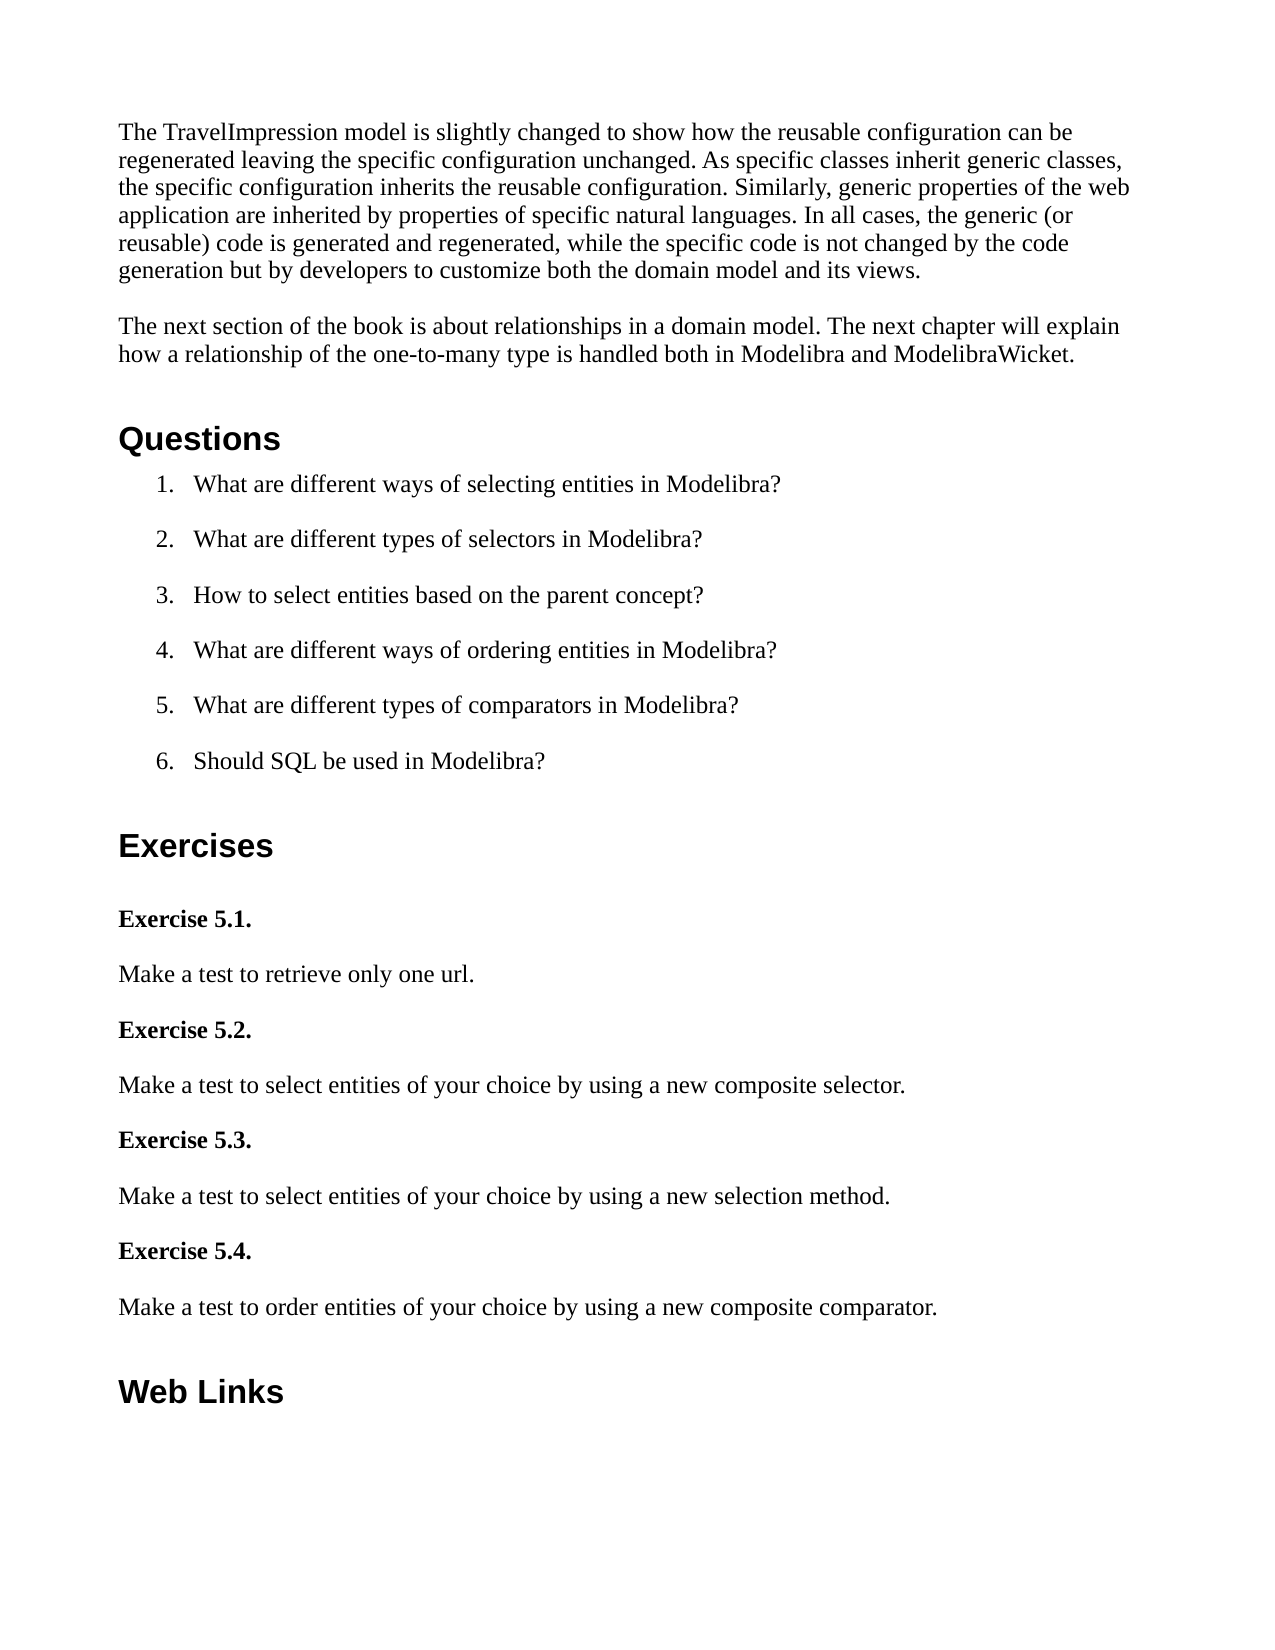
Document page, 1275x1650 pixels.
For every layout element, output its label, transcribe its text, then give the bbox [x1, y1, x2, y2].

text Make a test to select entities of your choice by using a new composite selector. [118, 1071, 1157, 1099]
subtitle Questions [118, 420, 1157, 457]
list How to select entities based on the parent concept? [156, 581, 1157, 608]
text Exercise 5.4. [118, 1237, 1157, 1265]
list What are different ways of ordering entities in Modelibra? [156, 636, 1157, 664]
list Should SQL be used in Modelibra? [156, 747, 1157, 775]
list What are different types of selectors in Modelibra? [156, 525, 1157, 553]
subtitle Exercises [118, 827, 1157, 865]
text Exercise 5.3. [118, 1127, 1157, 1154]
text Make a test to order entities of your choice by using a new composite comparator. [118, 1293, 1157, 1321]
text The next section of the book is about relationships in a domain model. The next chapter will explain how a relationship of the one-to-many type is handled both in Modelibra and ModelibraWicket. [118, 312, 1157, 367]
text The TravelImpression model is slightly changed to show how the reusable configuration can be regenerated leaving the specific configuration unchanged. As specific classes inherit generic classes, the specific configuration inherits the reusable configuration. Similarly, generic properties of the web application are inherited by properties of specific natural languages. In all cases, the generic (or reusable) code is generated and regenerated, while the specific code is not changed by the code generation but by developers to customize both the domain model and its views. [118, 118, 1157, 284]
text Make a test to select entities of your choice by using a new selection method. [118, 1182, 1157, 1210]
subtitle Web Links [118, 1373, 1157, 1411]
text Make a test to retrieve only one url. [118, 960, 1157, 988]
text Exercise 5.1. [118, 905, 1157, 933]
list What are different types of comparators in Modelibra? [156, 692, 1157, 719]
list What are different ways of selecting entities in Modelibra? [156, 470, 1157, 498]
text Exercise 5.2. [118, 1016, 1157, 1043]
